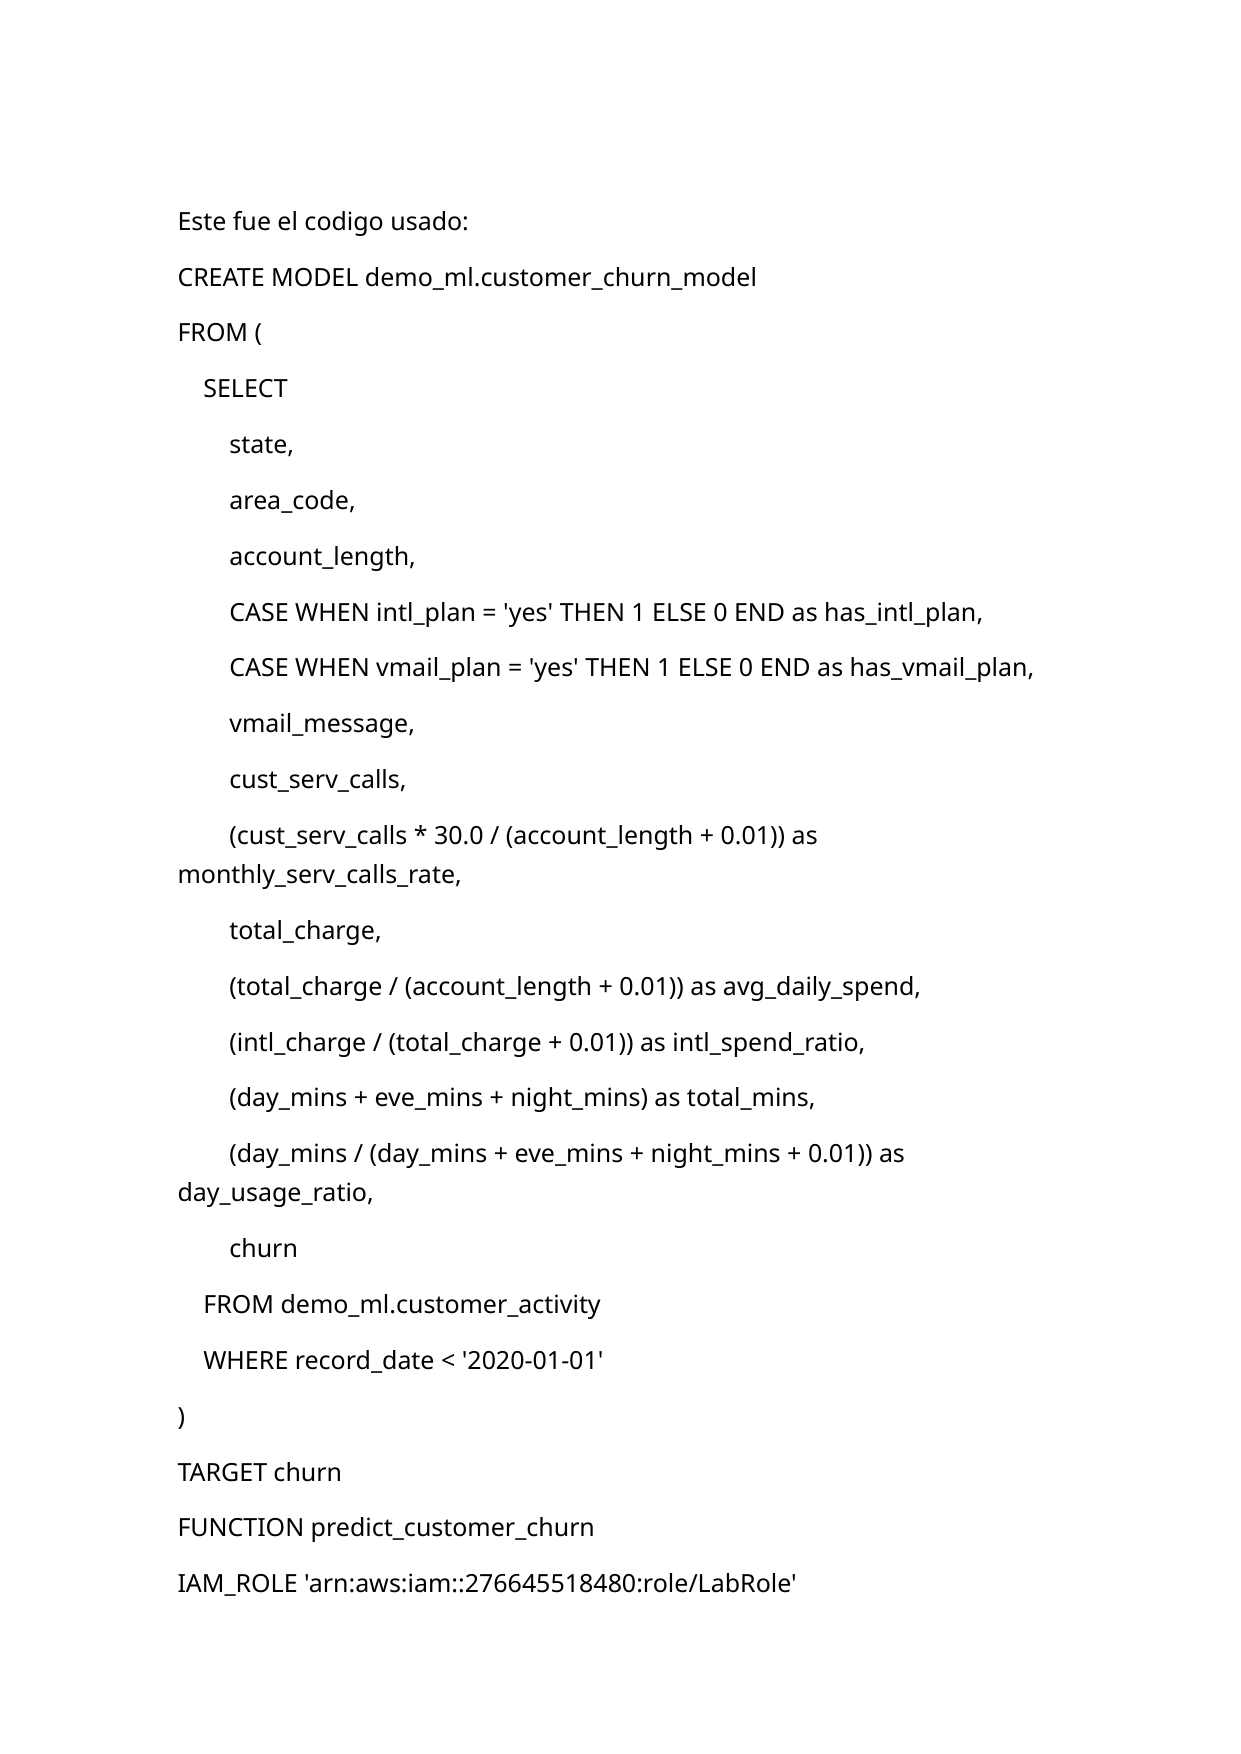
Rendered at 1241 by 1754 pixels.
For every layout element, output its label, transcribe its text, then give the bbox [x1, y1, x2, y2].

text FUNCTION predict_customer_churn [177, 1510, 1063, 1544]
text TARGET churn [177, 1454, 1063, 1488]
text area_code, [177, 483, 1063, 517]
text (cust_serv_calls * 30.0 / (account_length + 0.01)) as monthly_serv_calls_rate, [177, 818, 1063, 891]
text state, [177, 427, 1063, 461]
text FROM demo_ml.customer_activity [177, 1287, 1063, 1321]
text cust_serv_calls, [177, 762, 1063, 796]
text vmail_message, [177, 706, 1063, 740]
text ) [177, 1398, 1063, 1432]
text (intl_charge / (total_charge + 0.01)) as intl_spend_ratio, [177, 1024, 1063, 1058]
text FROM ( [177, 315, 1063, 349]
text (day_mins / (day_mins + eve_mins + night_mins + 0.01)) as day_usage_ratio, [177, 1136, 1063, 1209]
text CASE WHEN vmail_plan = 'yes' THEN 1 ELSE 0 END as has_vmail_plan, [177, 650, 1063, 684]
text SELECT [177, 371, 1063, 405]
text (total_charge / (account_length + 0.01)) as avg_daily_spend, [177, 968, 1063, 1002]
text (day_mins + eve_mins + night_mins) as total_mins, [177, 1080, 1063, 1114]
text Este fue el codigo usado: [177, 203, 1063, 237]
text total_charge, [177, 913, 1063, 947]
text account_length, [177, 538, 1063, 572]
text CASE WHEN intl_plan = 'yes' THEN 1 ELSE 0 END as has_intl_plan, [177, 594, 1063, 628]
text WHERE record_date < '2020-01-01' [177, 1343, 1063, 1377]
text IAM_ROLE 'arn:aws:iam::276645518480:role/LabRole' [177, 1566, 1063, 1600]
text CREATE MODEL demo_ml.customer_churn_model [177, 259, 1063, 293]
text churn [177, 1231, 1063, 1265]
